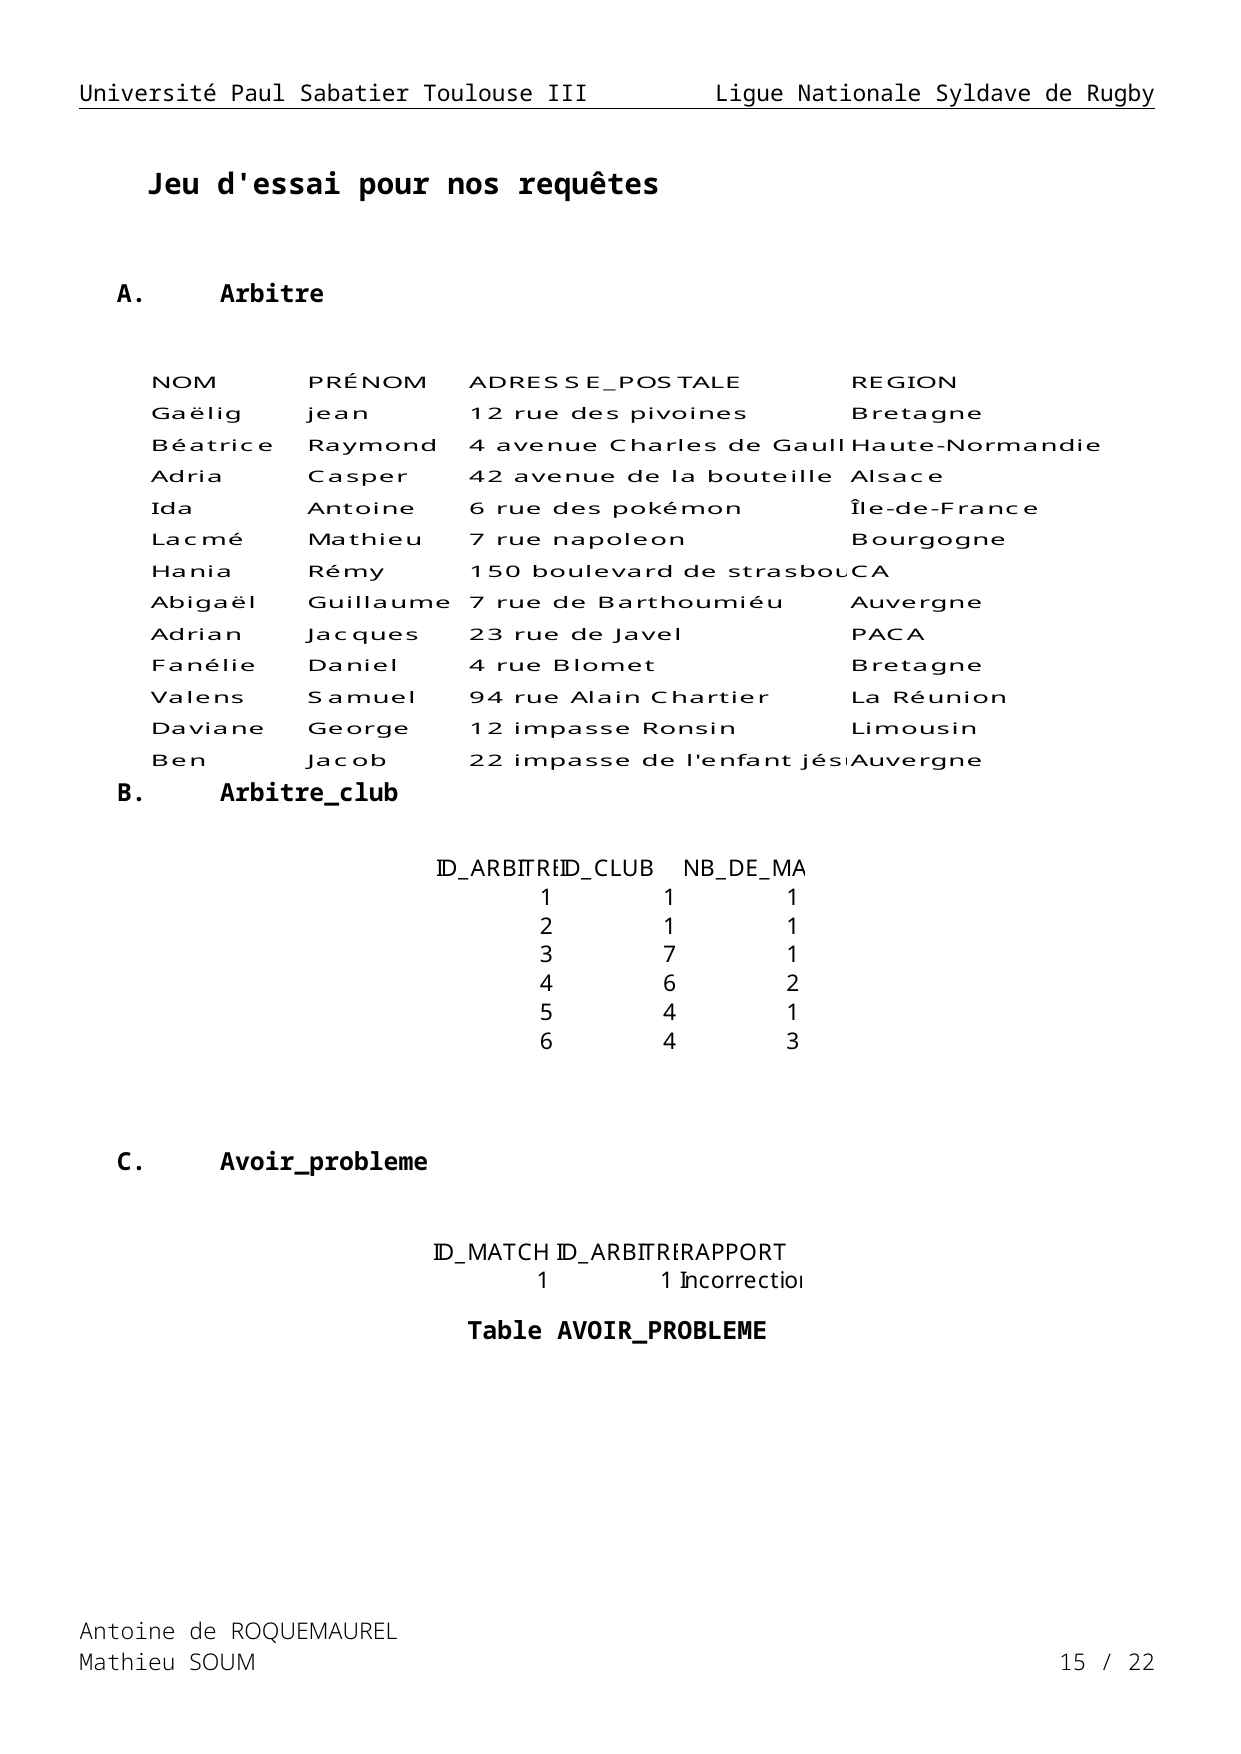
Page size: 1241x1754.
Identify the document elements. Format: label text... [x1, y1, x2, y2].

subtitle Jeu d'essai pour nos requêtes [117, 163, 1155, 203]
text Table AVOIR_PROBLEME [79, 1312, 1155, 1347]
subtitle Arbitre_club [117, 411, 1155, 809]
subtitle Arbitre [117, 276, 1155, 309]
subtitle Avoir_probleme [117, 1144, 1155, 1177]
